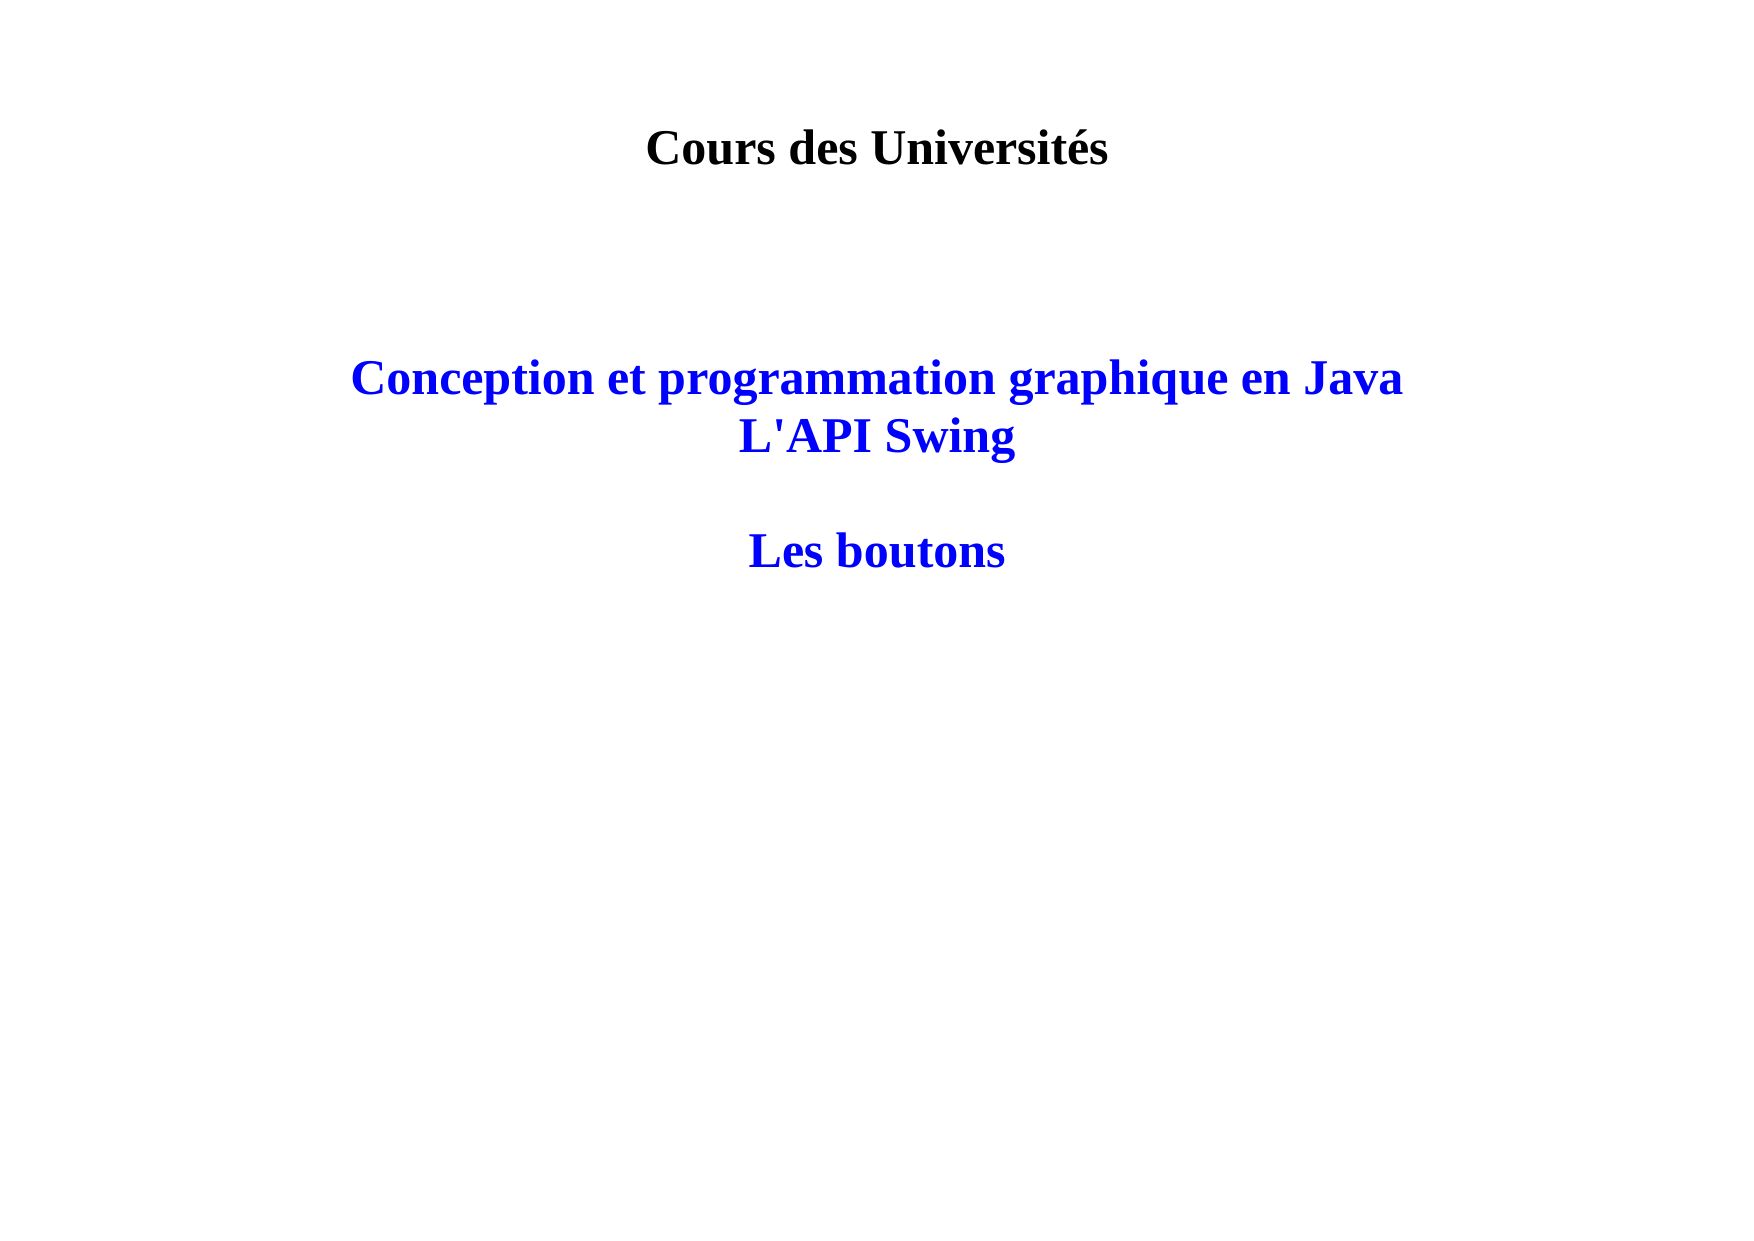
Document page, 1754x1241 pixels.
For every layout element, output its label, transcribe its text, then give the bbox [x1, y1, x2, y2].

text L'API Swing [118, 406, 1636, 463]
text Conception et programmation graphique en Java [118, 348, 1636, 406]
text Cours des Universités [118, 118, 1636, 176]
text Les boutons [118, 521, 1636, 578]
